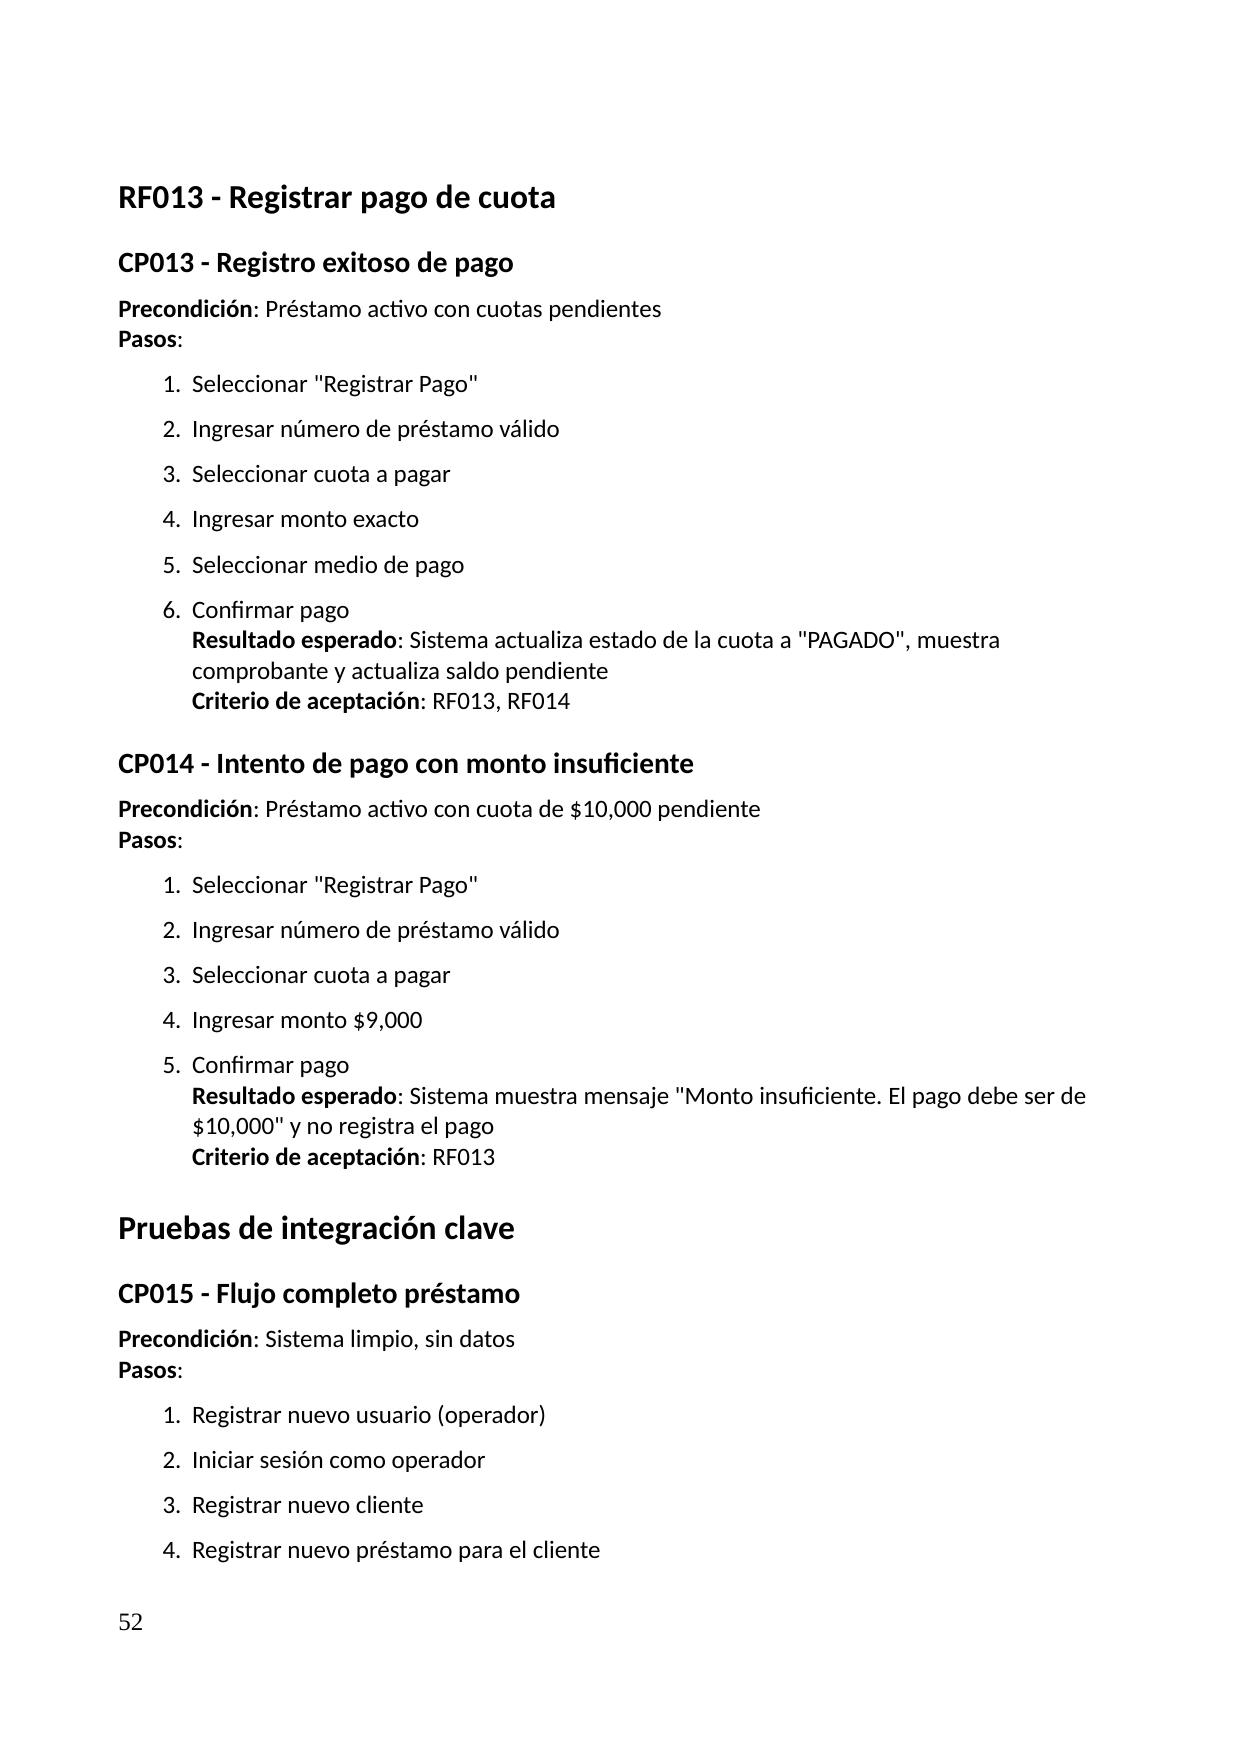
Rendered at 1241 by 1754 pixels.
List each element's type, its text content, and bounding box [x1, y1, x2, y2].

list Seleccionar medio de pago [162, 549, 1122, 579]
subtitle CP014 - Intento de pago con monto insuficiente [118, 745, 1122, 781]
subtitle CP015 - Flujo completo préstamo [118, 1275, 1122, 1311]
list Registrar nuevo usuario (operador) [162, 1399, 1122, 1429]
text Precondición: Préstamo activo con cuotas pendientes Pasos: [118, 293, 1122, 354]
list Registrar nuevo cliente [162, 1489, 1122, 1520]
subtitle CP013 - Registro exitoso de pago [118, 244, 1122, 280]
list Seleccionar cuota a pagar [162, 458, 1122, 489]
list Iniciar sesión como operador [162, 1444, 1122, 1474]
list Seleccionar "Registrar Pago" [162, 869, 1122, 899]
list Registrar nuevo préstamo para el cliente [162, 1534, 1122, 1565]
list Seleccionar cuota a pagar [162, 959, 1122, 990]
list Ingresar monto exacto [162, 504, 1122, 534]
text Precondición: Préstamo activo con cuota de $10,000 pendiente Pasos: [118, 793, 1122, 854]
text Precondición: Sistema limpio, sin datos Pasos: [118, 1323, 1122, 1384]
list Confirmar pago Resultado esperado: Sistema muestra mensaje "Monto insuficiente. El pago debe ser de $10,000" y no registra el pago Criterio de aceptación: RF013 [162, 1049, 1122, 1172]
list Seleccionar "Registrar Pago" [162, 368, 1122, 399]
list Ingresar número de préstamo válido [162, 914, 1122, 945]
list Confirmar pago Resultado esperado: Sistema actualiza estado de la cuota a "PAGADO", muestra comprobante y actualiza saldo pendiente Criterio de aceptación: RF013, RF014 [162, 594, 1122, 716]
list Ingresar monto $9,000 [162, 1004, 1122, 1035]
subtitle Pruebas de integración clave [118, 1207, 1122, 1248]
list Ingresar número de préstamo válido [162, 413, 1122, 444]
subtitle RF013 - Registrar pago de cuota [118, 176, 1122, 217]
